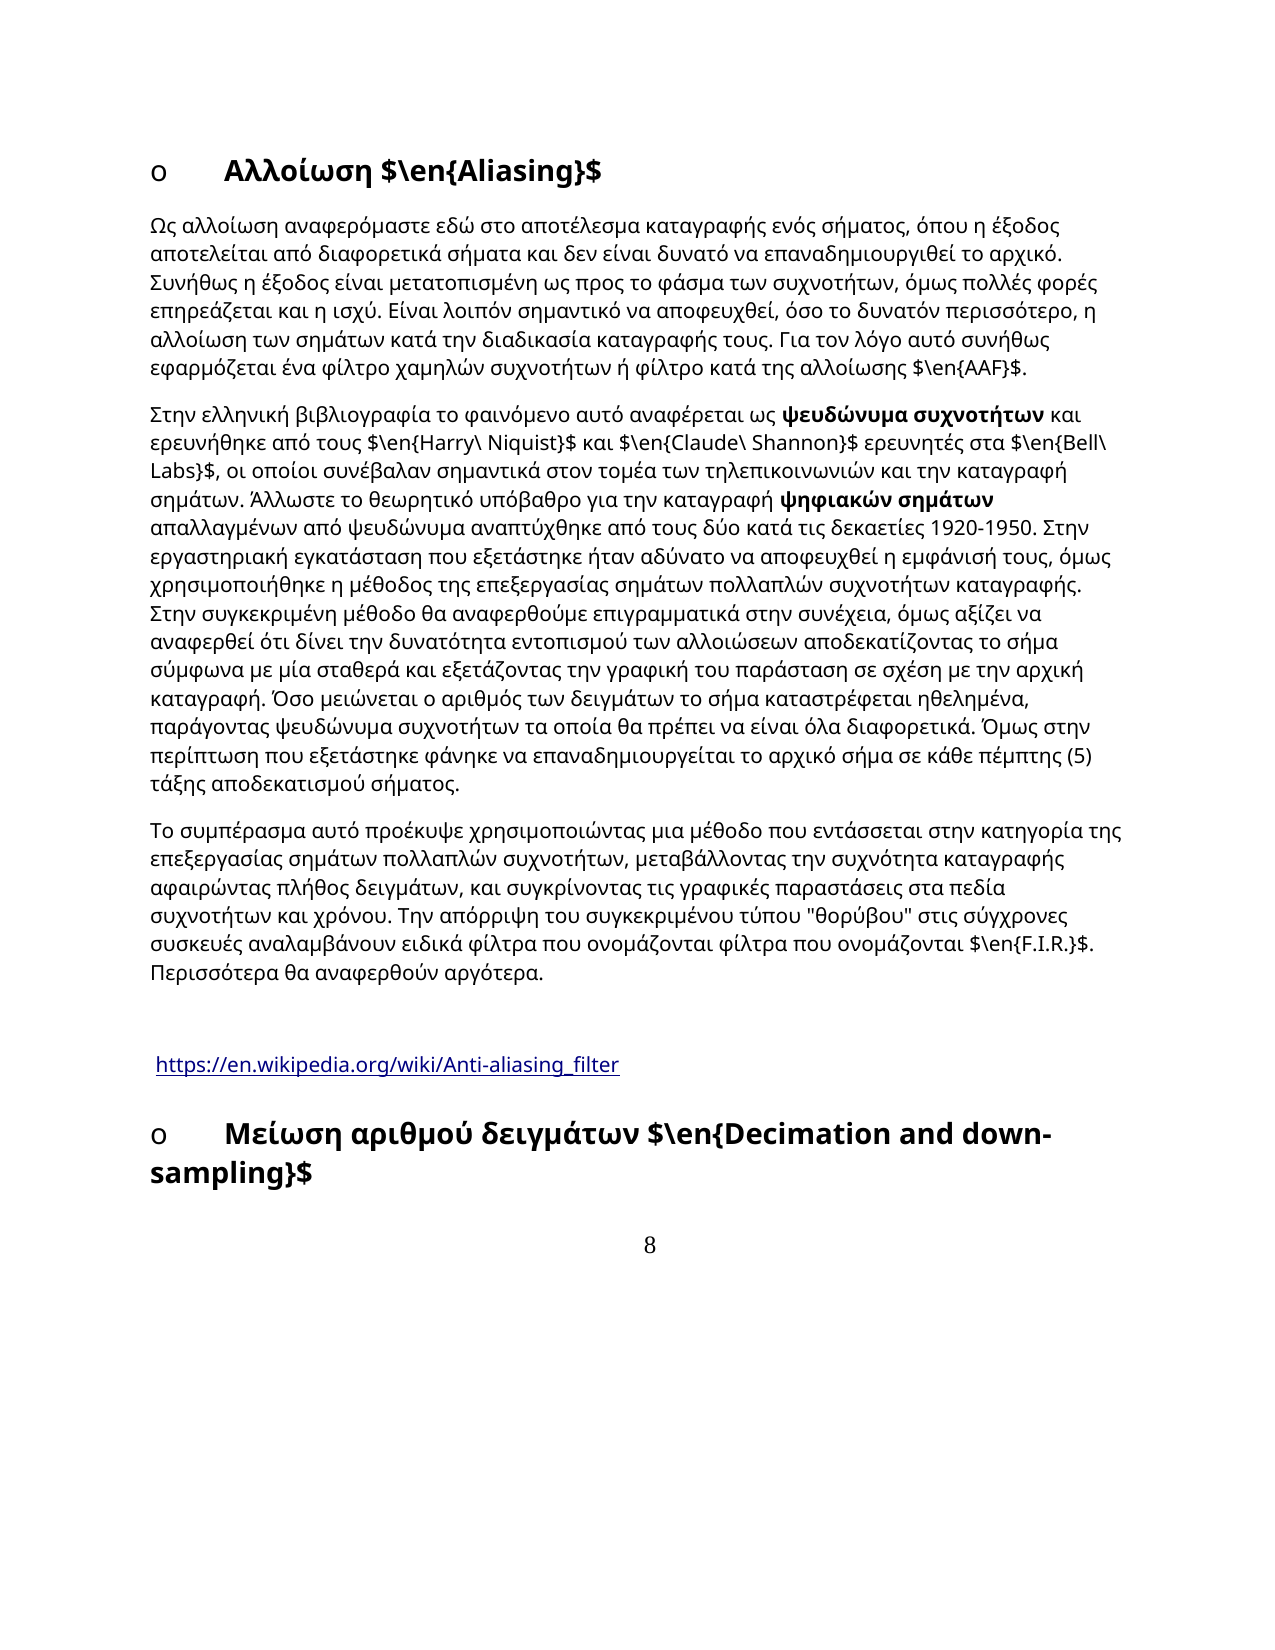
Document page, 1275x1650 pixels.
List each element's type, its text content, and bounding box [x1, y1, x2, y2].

text Το συμπέρασμα αυτό προέκυψε χρησιμοποιώντας μια μέθοδο που εντάσσεται στην κατηγορία της επεξεργασίας σημάτων πολλαπλών συχνοτήτων, μεταβάλλοντας την συχνότητα καταγραφής αφαιρώντας πλήθος δειγμάτων, και συγκρίνοντας τις γραφικές παραστάσεις στα πεδία συχνοτήτων και χρόνου. Την απόρριψη του συγκεκριμένου τύπου "θορύβου" στις σύγχρονες συσκευές αναλαμβάνουν ειδικά φίλτρα που ονομάζονται φίλτρα που ονομάζονται $\en{F.I.R.}$. Περισσότερα θα αναφερθούν αργότερα. [150, 816, 1125, 986]
text https://en.wikipedia.org/wiki/Anti-aliasing_filter [150, 1051, 1125, 1079]
text Ως αλλοίωση αναφερόμαστε εδώ στο αποτέλεσμα καταγραφής ενός σήματος, όπου η έξοδος αποτελείται από διαφορετικά σήματα και δεν είναι δυνατό να επαναδημιουργιθεί το αρχικό. Συνήθως η έξοδος είναι μετατοπισμένη ως προς το φάσμα των συχνοτήτων, όμως πολλές φορές επηρεάζεται και η ισχύ. Είναι λοιπόν σημαντικό να αποφευχθεί, όσο το δυνατόν περισσότερο, η αλλοίωση των σημάτων κατά την διαδικασία καταγραφής τους. Για τον λόγο αυτό συνήθως εφαρμόζεται ένα φίλτρο χαμηλών συχνοτήτων ή φίλτρο κατά της αλλοίωσης $\en{AAF}$. [150, 211, 1125, 382]
list Αλλοίωση $\en{Aliasing}$ [150, 150, 1125, 190]
text Στην ελληνική βιβλιογραφία το φαινόμενο αυτό αναφέρεται ως ψευδώνυμα συχνοτήτων και ερευνήθηκε από τους $\en{Harry\ Niquist}$ και $\en{Claude\ Shannon}$ ερευνητές στα $\en{Bell\ Labs}$, οι οποίοι συνέβαλαν σημαντικά στον τομέα των τηλεπικοινωνιών και την καταγραφή σημάτων. Άλλωστε το θεωρητικό υπόβαθρο για την καταγραφή ψηφιακών σημάτων απαλλαγμένων από ψευδώνυμα αναπτύχθηκε από τους δύο κατά τις δεκαετίες 1920-1950. Στην εργαστηριακή εγκατάσταση που εξετάστηκε ήταν αδύνατο να αποφευχθεί η εμφάνισή τους, όμως χρησιμοποιήθηκε η μέθοδος της επεξεργασίας σημάτων πολλαπλών συχνοτήτων καταγραφής. Στην συγκεκριμένη μέθοδο θα αναφερθούμε επιγραμματικά στην συνέχεια, όμως αξίζει να αναφερθεί ότι δίνει την δυνατότητα εντοπισμού των αλλοιώσεων αποδεκατίζοντας το σήμα σύμφωνα με μία σταθερά και εξετάζοντας την γραφική του παράσταση σε σχέση με την αρχική καταγραφή. Όσο μειώνεται ο αριθμός των δειγμάτων το σήμα καταστρέφεται ηθελημένα, παράγοντας ψευδώνυμα συχνοτήτων τα οποία θα πρέπει να είναι όλα διαφορετικά. Όμως στην περίπτωση που εξετάστηκε φάνηκε να επαναδημιουργείται το αρχικό σήμα σε κάθε πέμπτης (5) τάξης αποδεκατισμού σήματος. [150, 400, 1125, 798]
list Μείωση αριθμού δειγμάτων $\en{Decimation and down-sampling}$ [150, 1113, 1125, 1192]
